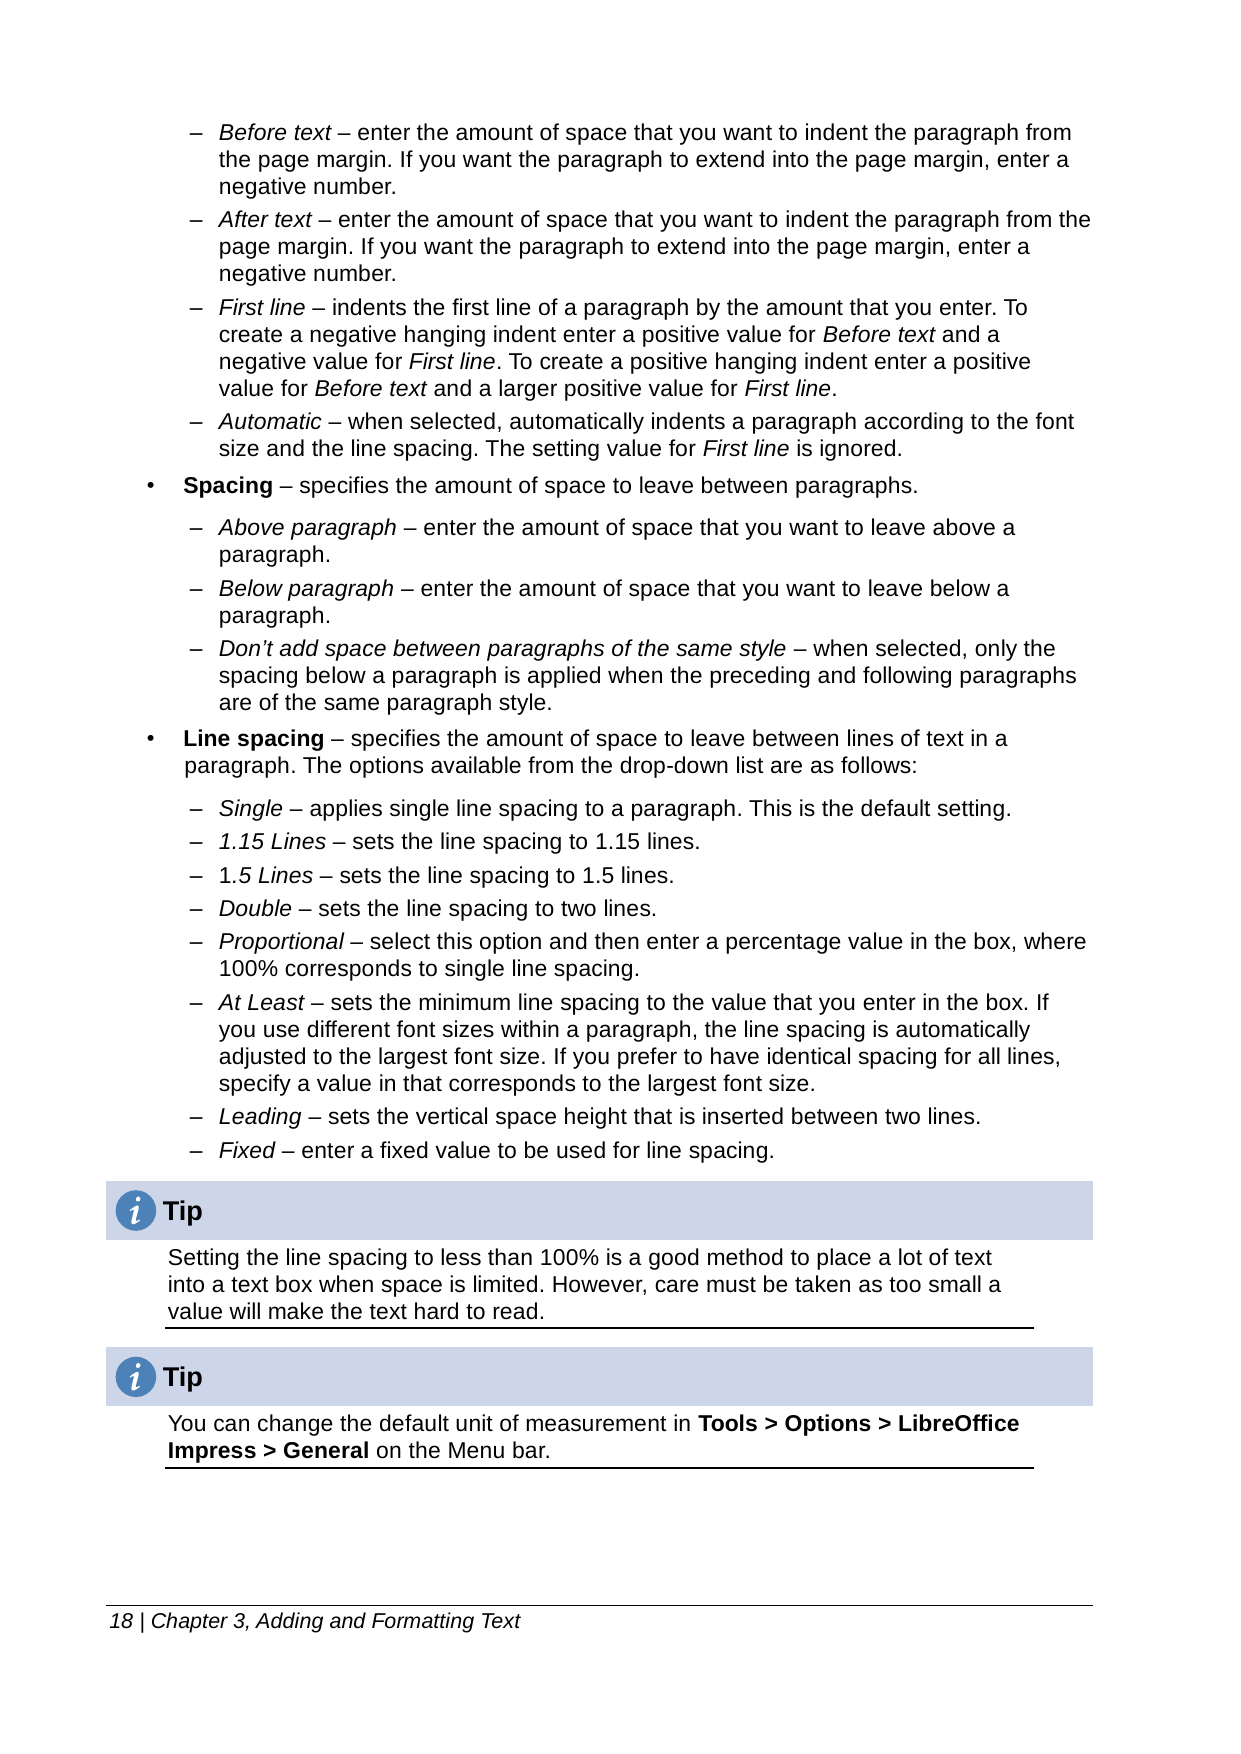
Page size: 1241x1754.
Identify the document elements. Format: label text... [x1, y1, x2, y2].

list Above paragraph – enter the amount of space that you want to leave above a paragraph. [189, 513, 1093, 568]
list Before text – enter the amount of space that you want to indent the paragraph from the page margin. If you want the paragraph to extend into the page margin, enter a negative number. [189, 118, 1093, 199]
text Setting the line spacing to less than 100% is a good method to place a lot of text into a text box when space is limited. However, care must be taken as too small a value will make the text hard to read. [164, 1240, 1034, 1329]
list Fixed – enter a fixed value to be used for line spacing. [189, 1136, 1093, 1163]
list Don’t add space between paragraphs of the same style – when selected, only the spacing below a paragraph is applied when the preceding and following paragraphs are of the same paragraph style. [189, 634, 1093, 716]
list Double – sets the line spacing to two lines. [189, 894, 1093, 921]
list Leading – sets the vertical space height that is inserted between two lines. [189, 1103, 1093, 1130]
subtitle Tip [106, 1347, 1093, 1406]
list Proportional – select this option and then enter a percentage value in the box, where 100% corresponds to single line spacing. [189, 928, 1093, 982]
list Below paragraph – enter the amount of space that you want to leave below a paragraph. [189, 574, 1093, 628]
list 1.5 Lines – sets the line spacing to 1.5 lines. [189, 861, 1093, 888]
list Single – applies single line spacing to a paragraph. This is the default setting. [189, 794, 1093, 821]
list Line spacing – specifies the amount of space to leave between lines of text in a paragraph. The options available from the drop-down list are as follows: [144, 722, 1093, 782]
list 1.15 Lines – sets the line spacing to 1.15 lines. [189, 828, 1093, 855]
list Automatic – when selected, automatically indents a paragraph according to the font size and the line spacing. The setting value for First line is ignored. [189, 408, 1093, 462]
list First line – indents the first line of a paragraph by the amount that you enter. To create a negative hanging indent enter a positive value for Before text and a negative value for First line. To create a positive hanging indent enter a positive value for Before text and a larger positive value for First line. [189, 293, 1093, 401]
list Spacing – specifies the amount of space to leave between paragraphs. [144, 468, 1093, 501]
list At Least – sets the minimum line spacing to the value that you enter in the box. If you use different font sizes within a paragraph, the line spacing is automatically adjusted to the largest font size. If you prefer to have identical spacing for all lines, specify a value in that corresponds to the largest font size. [189, 988, 1093, 1096]
subtitle Tip [106, 1181, 1093, 1240]
list After text – enter the amount of space that you want to indent the paragraph from the page margin. If you want the paragraph to extend into the page margin, enter a negative number. [189, 206, 1093, 287]
text You can change the default unit of measurement in Tools > Options > LibreOffice Impress > General on the Menu bar. [164, 1406, 1034, 1469]
